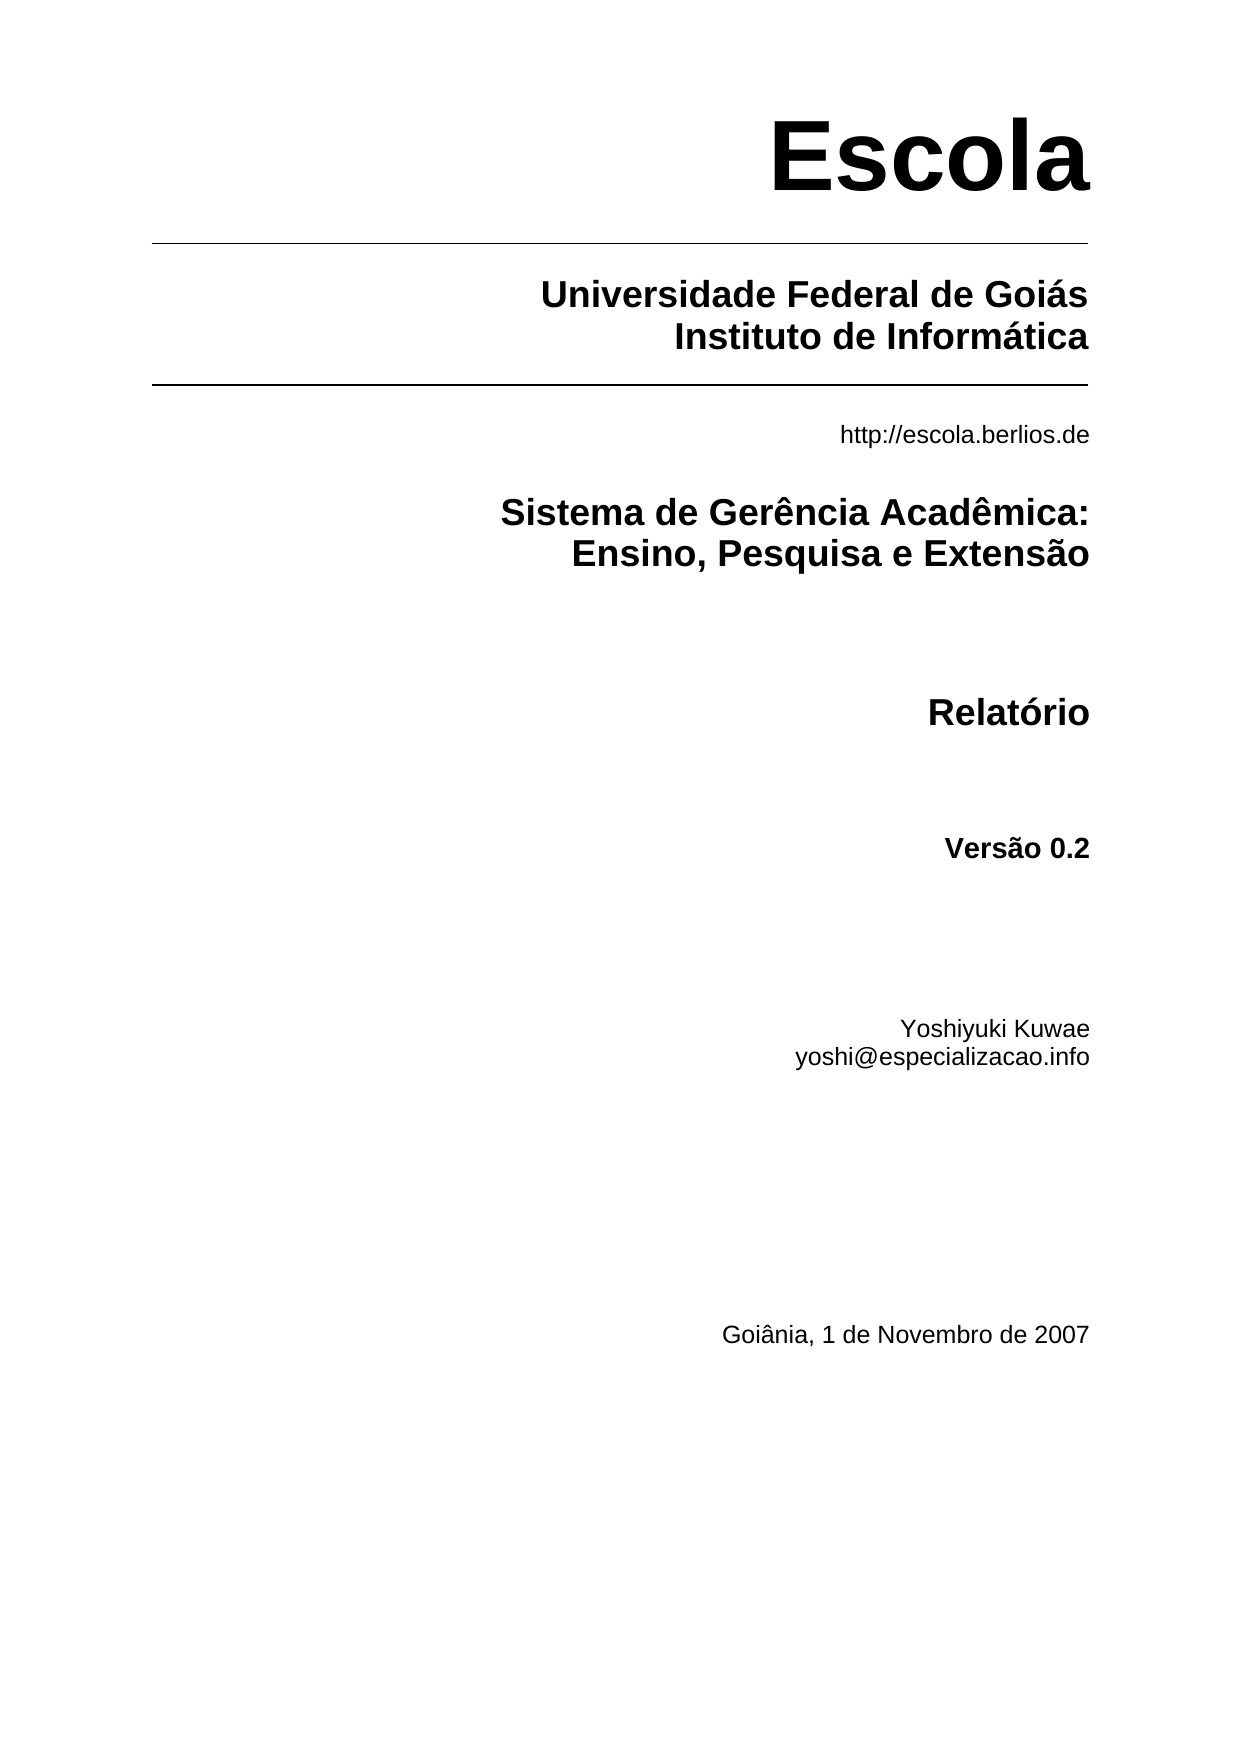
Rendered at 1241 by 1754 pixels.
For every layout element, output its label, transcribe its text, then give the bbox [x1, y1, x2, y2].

text http://escola.berlios.de Sistema de Gerência Acadêmica: Ensino, Pesquisa e Extensão [150, 421, 1090, 575]
text Yoshiyuki Kuwae yoshi@especializacao.info [150, 1015, 1090, 1096]
text Versão 0.2 [150, 832, 1090, 865]
text Relatório [150, 691, 1090, 733]
text Goiânia, 1 de Novembro de 2007 [150, 1321, 1090, 1349]
